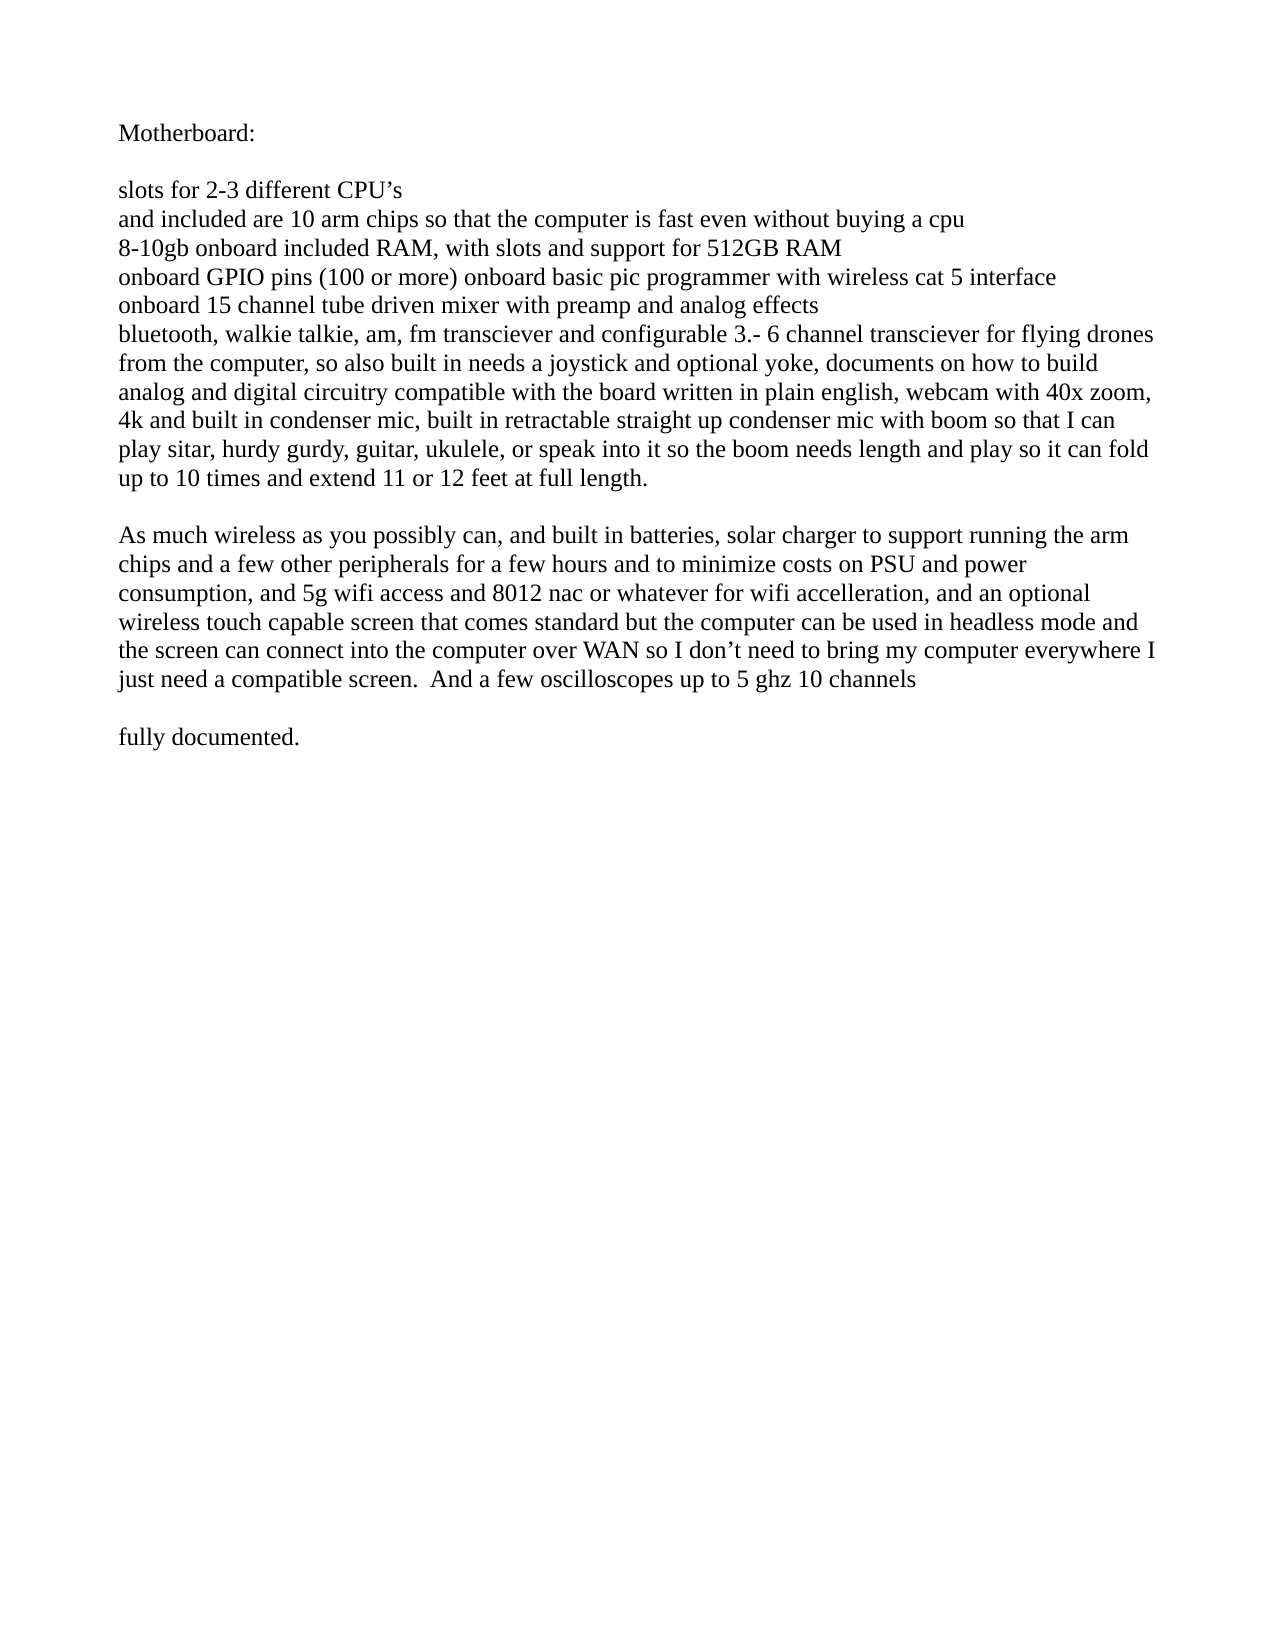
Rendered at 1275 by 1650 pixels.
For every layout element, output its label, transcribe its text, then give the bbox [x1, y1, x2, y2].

text As much wireless as you possibly can, and built in batteries, solar charger to support running the arm chips and a few other peripherals for a few hours and to minimize costs on PSU and power consumption, and 5g wifi access and 8012 nac or whatever for wifi accelleration, and an optional wireless touch capable screen that comes standard but the computer can be used in headless mode and the screen can connect into the computer over WAN so I don’t need to bring my computer everywhere I just need a compatible screen. And a few oscilloscopes up to 5 ghz 10 channels [118, 521, 1157, 693]
text bluetooth, walkie talkie, am, fm transciever and configurable 3.- 6 channel transciever for flying drones from the computer, so also built in needs a joystick and optional yoke, documents on how to build analog and digital circuitry compatible with the board written in plain english, webcam with 40x zoom, 4k and built in condenser mic, built in retractable straight up condenser mic with boom so that I can play sitar, hurdy gurdy, guitar, ukulele, or speak into it so the boom needs length and play so it can fold up to 10 times and extend 11 or 12 feet at full length. [118, 319, 1157, 492]
text slots for 2-3 different CPU’s [118, 176, 1157, 204]
text Motherboard: [118, 118, 1157, 147]
text 8-10gb onboard included RAM, with slots and support for 512GB RAM [118, 233, 1157, 262]
text fully documented. [118, 722, 1157, 751]
text and included are 10 arm chips so that the computer is fast even without buying a cpu [118, 204, 1157, 233]
text onboard GPIO pins (100 or more) onboard basic pic programmer with wireless cat 5 interface [118, 262, 1157, 291]
text onboard 15 channel tube driven mixer with preamp and analog effects [118, 291, 1157, 319]
